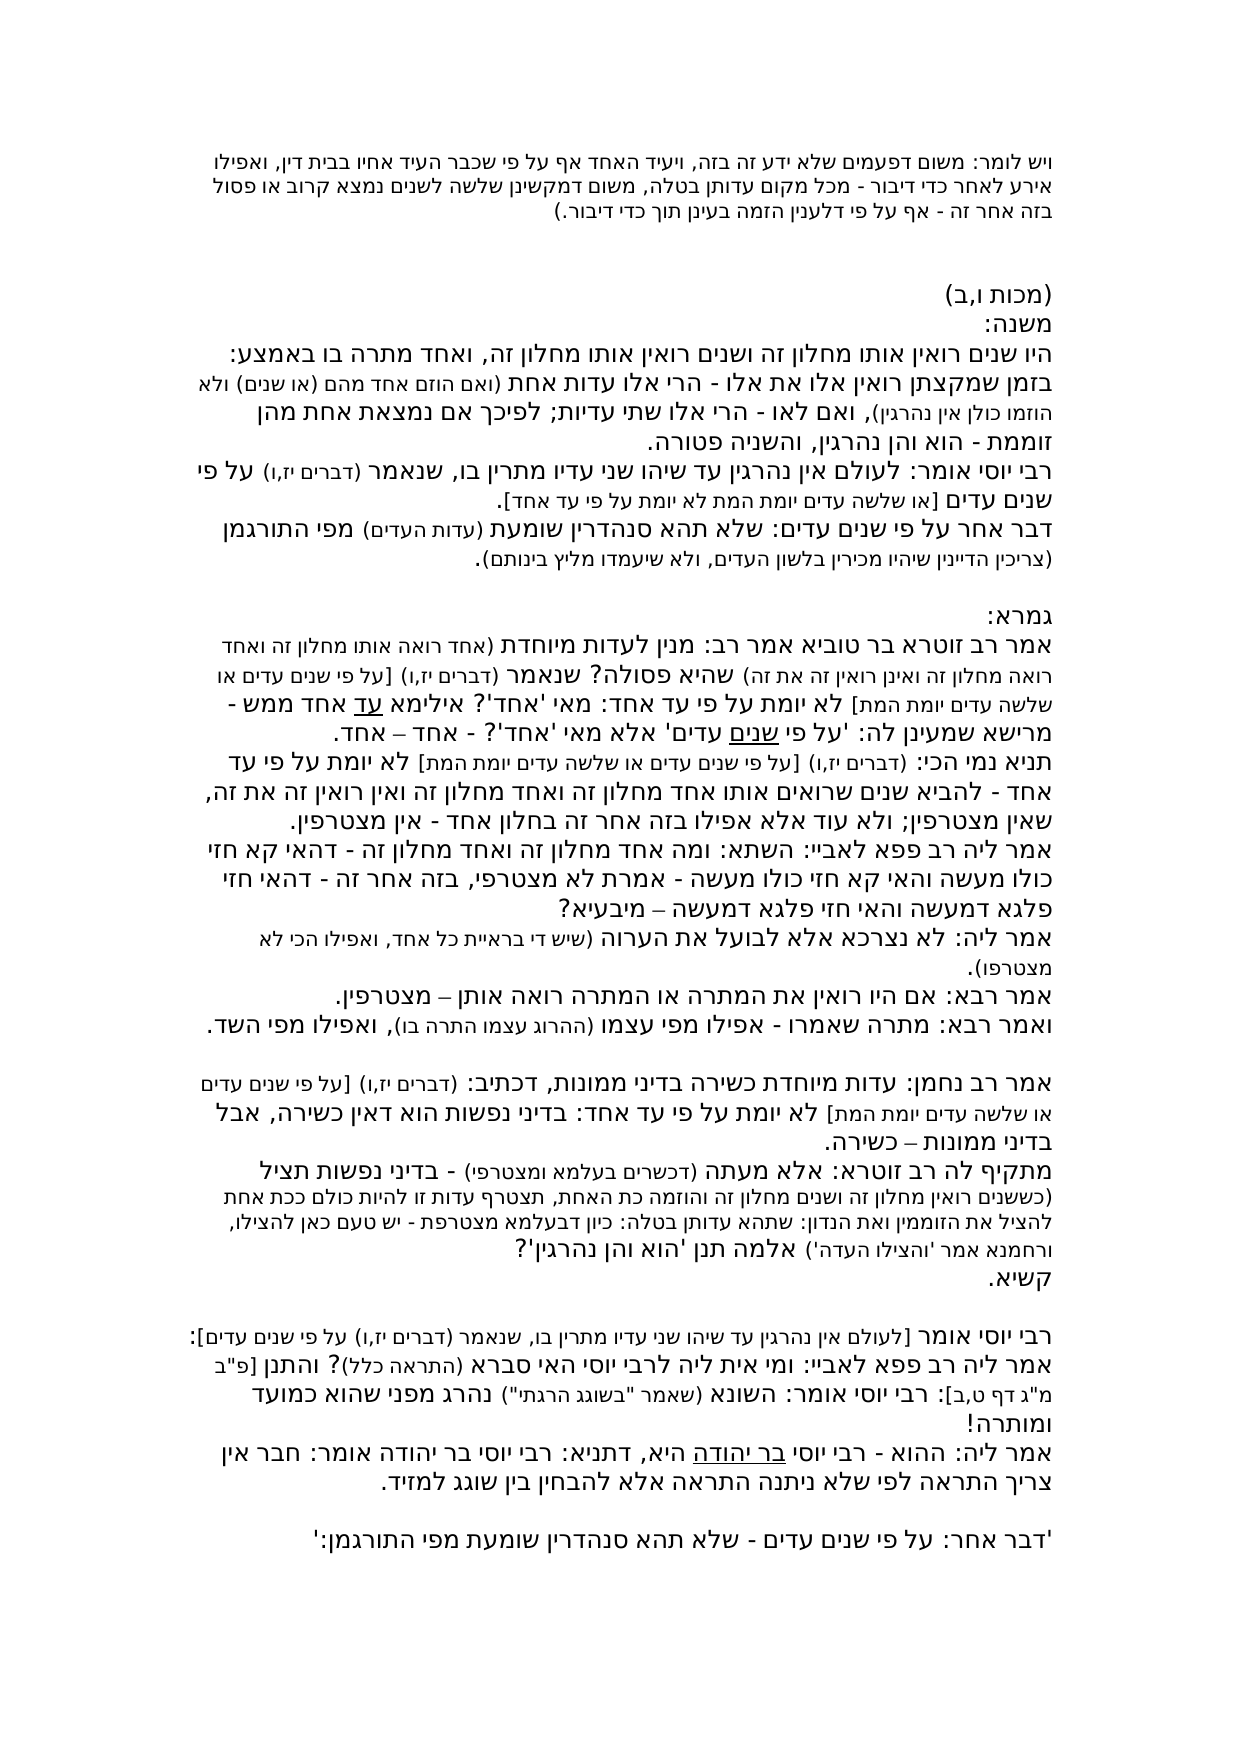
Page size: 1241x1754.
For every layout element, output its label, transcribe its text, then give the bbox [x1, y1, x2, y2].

text רבי יוסי אומר [לעולם אין נהרגין עד שיהו שני עדיו מתרין בו, שנאמר (דברים יז,ו) על פי שנים עדים]: [187, 1321, 1053, 1350]
text דבר אחר על פי שנים עדים: שלא תהא סנהדרין שומעת (עדות העדים) מפי התורגמן (צריכין הדיינין שיהיו מכירין בלשון העדים, ולא שיעמדו מליץ בינותם). [187, 514, 1053, 573]
text אמר ליה: ההוא - רבי יוסי בר יהודה היא, דתניא: רבי יוסי בר יהודה אומר: חבר אין צריך התראה לפי שלא ניתנה התראה אלא להבחין בין שוגג למזיד. [187, 1438, 1053, 1496]
text ויש לומר: משום דפעמים שלא ידע זה בזה, ויעיד האחד אף על פי שכבר העיד אחיו בבית דין, ואפילו אירע לאחר כדי דיבור - מכל מקום עדותן בטלה, משום דמקשינן שלשה לשנים נמצא קרוב או פסול בזה אחר זה - אף על פי דלענין הזמה בעינן תוך כדי דיבור.) [187, 150, 1053, 223]
text אמר ליה רב פפא לאביי: השתא: ומה אחד מחלון זה ואחד מחלון זה - דהאי קא חזי כולו מעשה והאי קא חזי כולו מעשה - אמרת לא מצטרפי, בזה אחר זה - דהאי חזי פלגא דמעשה והאי חזי פלגא דמעשה – מיבעיא? [187, 835, 1053, 923]
text תניא נמי הכי: (דברים יז,ו) [על פי שנים עדים או שלשה עדים יומת המת] לא יומת על פי עד אחד - להביא שנים שרואים אותו אחד מחלון זה ואחד מחלון זה ואין רואין זה את זה, שאין מצטרפין; ולא עוד אלא אפילו בזה אחר זה בחלון אחד - אין מצטרפין. [187, 747, 1053, 835]
text היו שנים רואין אותו מחלון זה ושנים רואין אותו מחלון זה, ואחד מתרה בו באמצע: בזמן שמקצתן רואין אלו את אלו - הרי אלו עדות אחת (ואם הוזם אחד מהם (או שנים) ולא הוזמו כולן אין נהרגין), ואם לאו - הרי אלו שתי עדיות; לפיכך אם נמצאת אחת מהן זוממת - הוא והן נהרגין, והשניה פטורה. [187, 339, 1053, 456]
text (מכות ו,ב) [187, 281, 1053, 310]
text משנה: [187, 310, 1053, 339]
text ואמר רבא: מתרה שאמרו - אפילו מפי עצמו (ההרוג עצמו התרה בו), ואפילו מפי השד. [187, 1011, 1053, 1040]
text אמר ליה: לא נצרכא אלא לבועל את הערוה (שיש די בראיית כל אחד, ואפילו הכי לא מצטרפו). [187, 923, 1053, 981]
text מתקיף לה רב זוטרא: אלא מעתה (דכשרים בעלמא ומצטרפי) - בדיני נפשות תציל (כששנים רואין מחלון זה ושנים מחלון זה והוזמה כת האחת, תצטרף עדות זו להיות כולם ככת אחת להציל את הזוממין ואת הנדון: שתהא עדותן בטלה: כיון דבעלמא מצטרפת - יש טעם כאן להצילו, ורחמנא אמר 'והצילו העדה') אלמה תנן 'הוא והן נהרגין'? [187, 1156, 1053, 1263]
text אמר רב זוטרא בר טוביא אמר רב: מנין לעדות מיוחדת (אחד רואה אותו מחלון זה ואחד רואה מחלון זה ואינן רואין זה את זה) שהיא פסולה? שנאמר (דברים יז,ו) [על פי שנים עדים או שלשה עדים יומת המת] לא יומת על פי עד אחד: מאי 'אחד'? אילימא עד אחד ממש - מרישא שמעינן לה: 'על פי שנים עדים' אלא מאי 'אחד'? - אחד – אחד. [187, 631, 1053, 747]
text 'דבר אחר: על פי שנים עדים - שלא תהא סנהדרין שומעת מפי התורגמן:' [187, 1525, 1053, 1554]
text אמר ליה רב פפא לאביי: ומי אית ליה לרבי יוסי האי סברא (התראה כלל)? והתנן [פ"ב מ"ג דף ט,ב]: רבי יוסי אומר: השונא (שאמר "בשוגג הרגתי") נהרג מפני שהוא כמועד ומותרה! [187, 1350, 1053, 1438]
text רבי יוסי אומר: לעולם אין נהרגין עד שיהו שני עדיו מתרין בו, שנאמר (דברים יז,ו) על פי שנים עדים [או שלשה עדים יומת המת לא יומת על פי עד אחד]. [187, 456, 1053, 514]
text אמר רב נחמן: עדות מיוחדת כשירה בדיני ממונות, דכתיב: (דברים יז,ו) [על פי שנים עדים או שלשה עדים יומת המת] לא יומת על פי עד אחד: בדיני נפשות הוא דאין כשירה, אבל בדיני ממונות – כשירה. [187, 1068, 1053, 1156]
text אמר רבא: אם היו רואין את המתרה או המתרה רואה אותן – מצטרפין. [187, 981, 1053, 1011]
text גמרא: [187, 601, 1053, 631]
text קשיא. [187, 1263, 1053, 1292]
